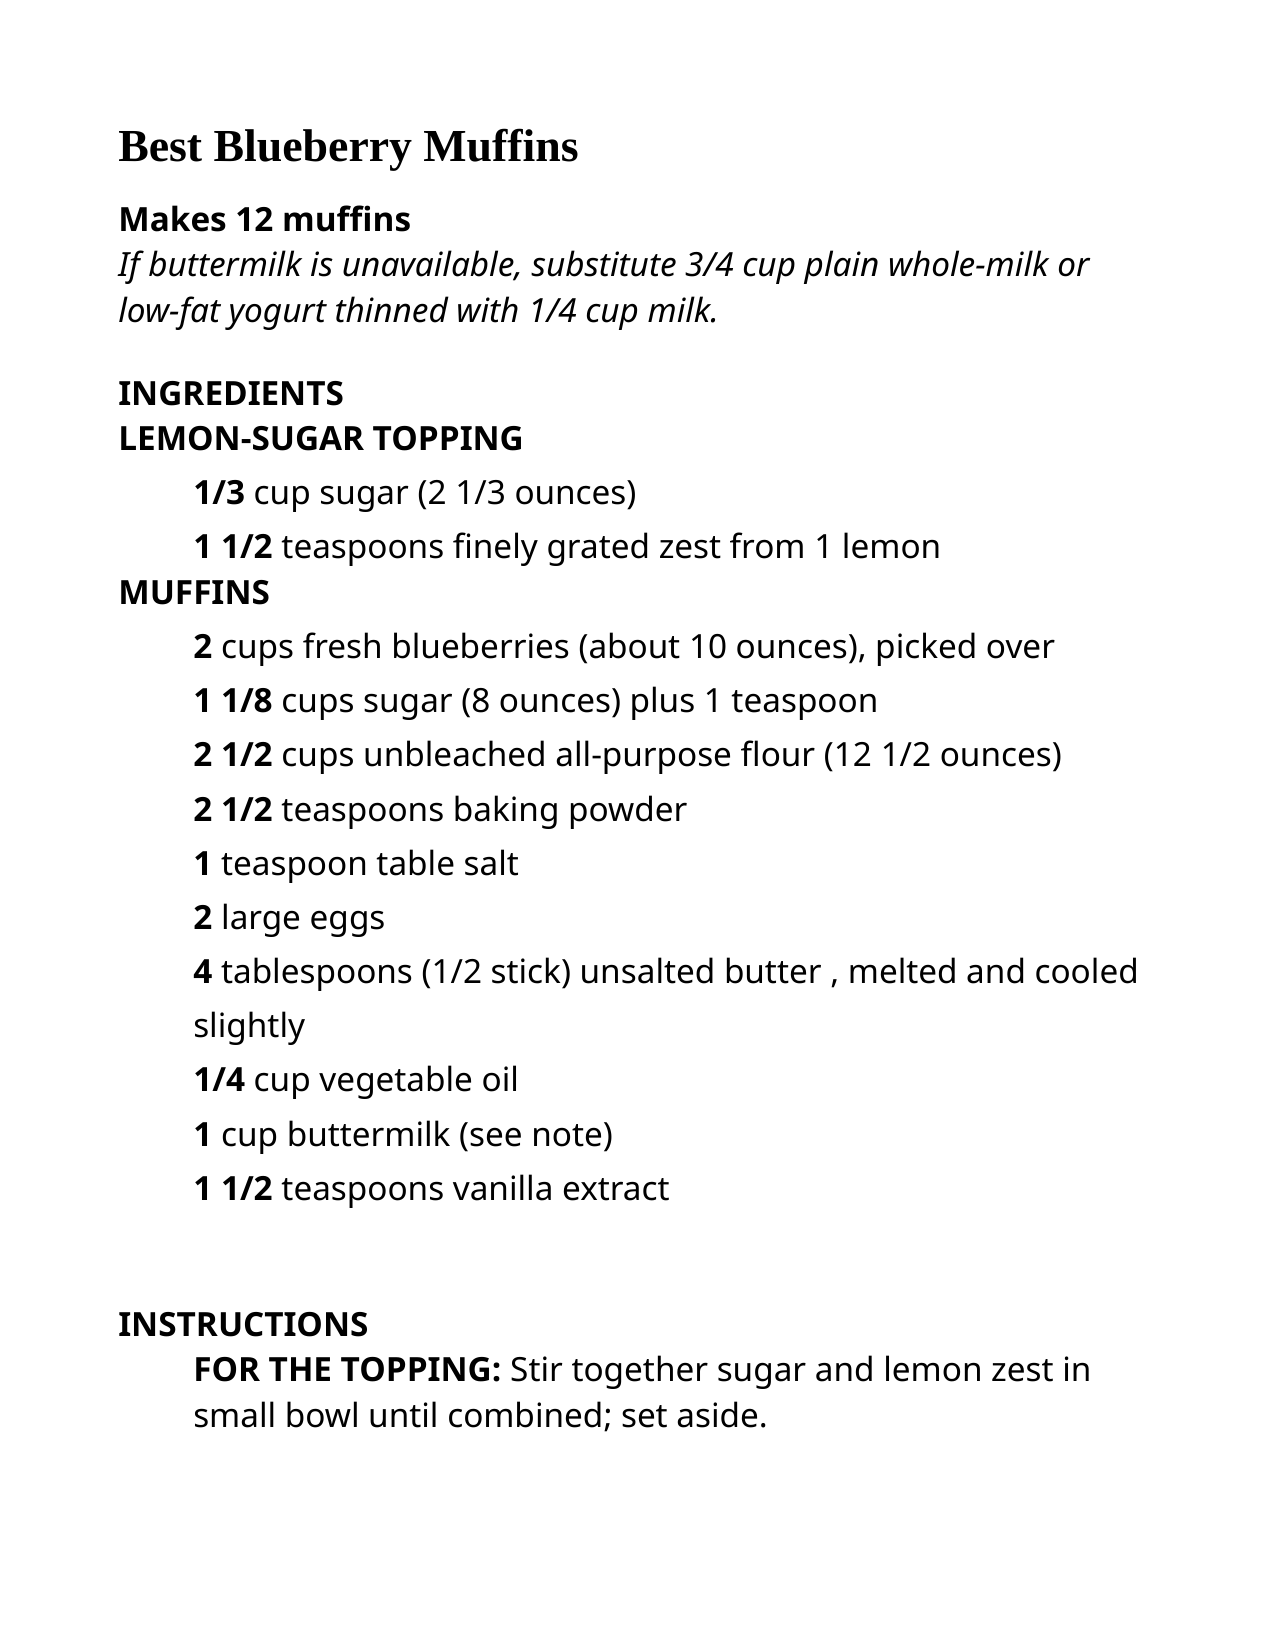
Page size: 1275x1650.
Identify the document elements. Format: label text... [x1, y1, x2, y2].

text 2 cups fresh blueberries (about 10 ounces), picked over [118, 614, 1157, 668]
text 1 cup buttermilk (see note) [118, 1102, 1157, 1156]
text 4 tablespoons (1/2 stick) unsalted butter , melted and cooled slightly [118, 939, 1157, 1047]
text 2 1/2 teaspoons baking powder [118, 777, 1157, 831]
text INGREDIENTS [118, 369, 1157, 415]
text 2 large eggs [118, 885, 1157, 939]
text Best Blueberry Muffins [118, 118, 1157, 171]
text LEMON-SUGAR TOPPING [118, 415, 1157, 460]
text If buttermilk is unavailable, substitute 3/4 cup plain whole-milk or low-fat yogurt thinned with 1/4 cup milk. [118, 241, 1157, 332]
text 1 teaspoon table salt [118, 831, 1157, 885]
text FOR THE TOPPING: Stir together sugar and lemon zest in small bowl until combined; set aside. [118, 1346, 1157, 1437]
text MUFFINS [118, 569, 1157, 614]
text 1 1/2 teaspoons vanilla extract [118, 1156, 1157, 1210]
text 1 1/2 teaspoons finely grated zest from 1 lemon [118, 514, 1157, 569]
text INSTRUCTIONS [118, 1301, 1157, 1346]
text 1/3 cup sugar (2 1/3 ounces) [118, 460, 1157, 514]
text Makes 12 muffins [118, 196, 1157, 241]
text 2 1/2 cups unbleached all-purpose flour (12 1/2 ounces) [118, 722, 1157, 777]
text 1 1/8 cups sugar (8 ounces) plus 1 teaspoon [118, 668, 1157, 722]
text 1/4 cup vegetable oil [118, 1047, 1157, 1102]
